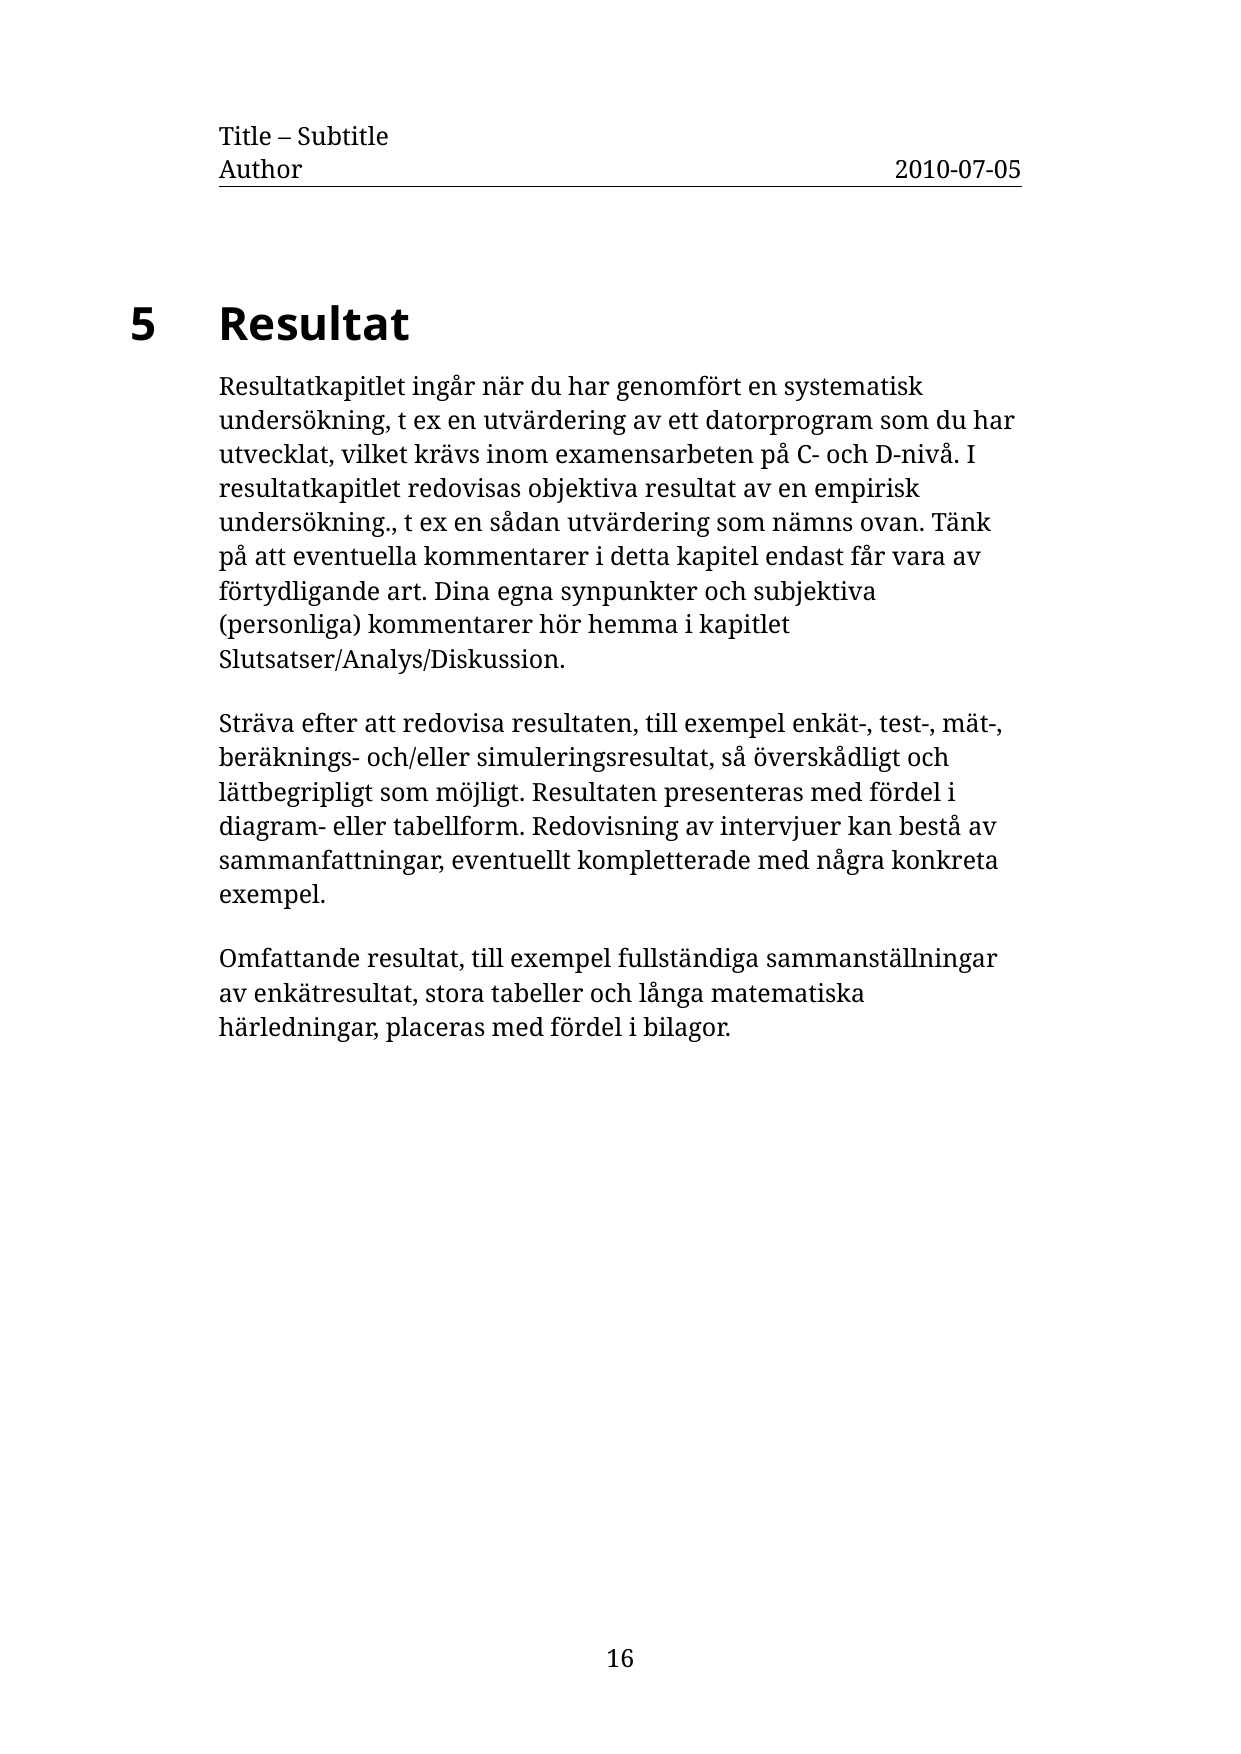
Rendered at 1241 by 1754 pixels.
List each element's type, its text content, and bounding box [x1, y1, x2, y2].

text Sträva efter att redovisa resultaten, till exempel enkät-, test-, mät-, beräknings- och/eller simuleringsresultat, så överskådligt och lättbegripligt som möjligt. Resultaten presenteras med fördel i diagram- eller tabellform. Redovisning av intervjuer kan bestå av sammanfattningar, eventuellt kompletterade med några konkreta exempel. [218, 706, 1022, 910]
text Omfattande resultat, till exempel fullständiga sammanställningar av enkätresultat, stora tabeller och långa matematiska härledningar, placeras med fördel i bilagor. [218, 941, 1022, 1043]
subtitle Resultat [130, 291, 1022, 353]
text Resultatkapitlet ingår när du har genomfört en systematisk undersökning, t ex en utvärdering av ett datorprogram som du har utvecklat, vilket krävs inom examensarbeten på C- och D-nivå. I resultatkapitlet redovisas objektiva resultat av en empirisk undersökning., t ex en sådan utvärdering som nämns ovan. Tänk på att eventuella kommentarer i detta kapitel endast får vara av förtydligande art. Dina egna synpunkter och subjektiva (personliga) kommentarer hör hemma i kapitlet Slutsatser/Analys/Diskussion. [218, 369, 1022, 675]
